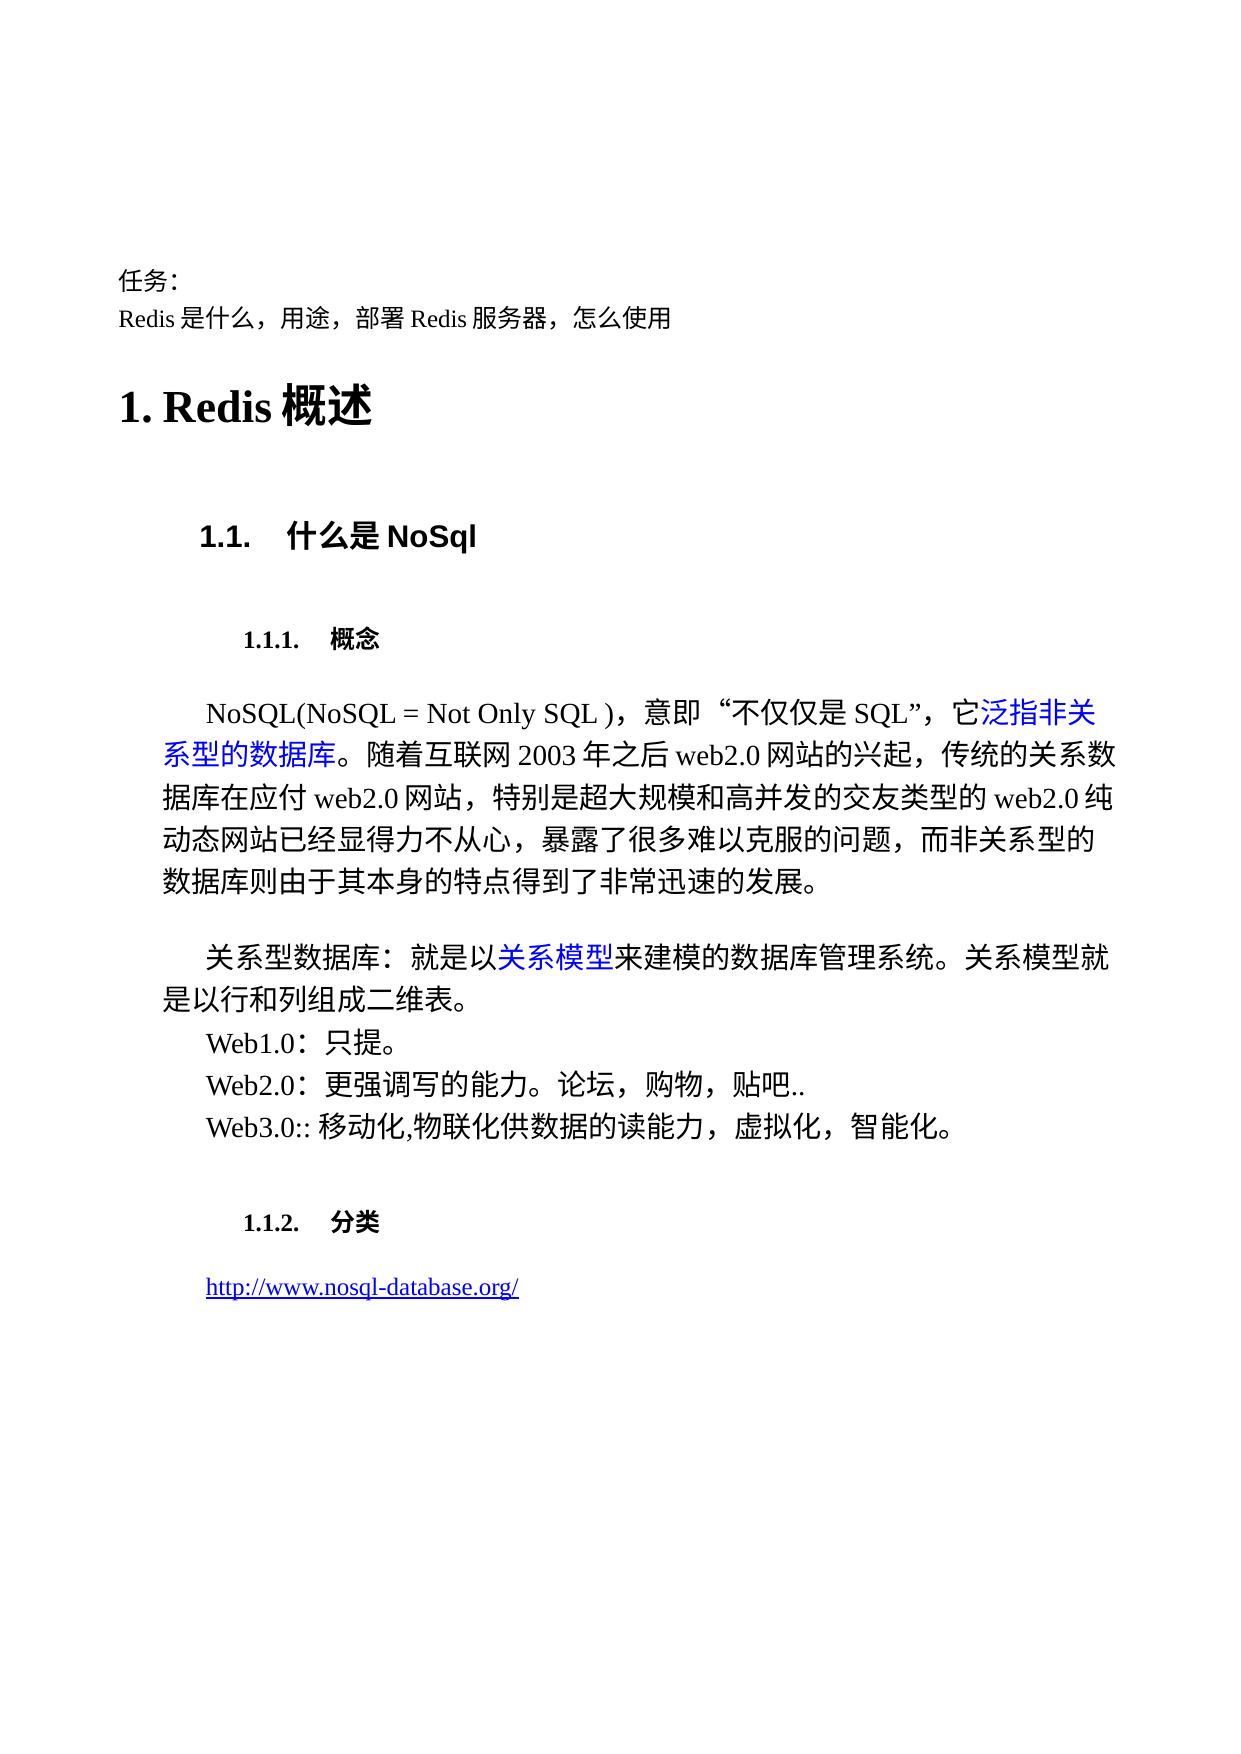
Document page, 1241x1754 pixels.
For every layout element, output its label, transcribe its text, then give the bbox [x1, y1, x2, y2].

text Redis是什么，用途，部署Redis服务器，怎么使用 [118, 298, 1122, 334]
text http://www.nosql-database.org/ [162, 1272, 1122, 1301]
text 任务： [118, 262, 1122, 298]
text Web2.0：更强调写的能力。论坛，购物，贴吧.. [162, 1062, 1122, 1104]
text 关系型数据库：就是以关系模型来建模的数据库管理系统。关系模型就是以行和列组成二维表。 [162, 935, 1122, 1019]
list 分类 [243, 1202, 1112, 1238]
list 概念 [243, 619, 1112, 655]
text Web3.0:: 移动化,物联化供数据的读能力，虚拟化，智能化。 [162, 1104, 1122, 1146]
list Redis概述 [118, 370, 1122, 436]
text Web1.0：只提。 [162, 1019, 1122, 1062]
text NoSQL(NoSQL = Not Only SQL )，意即“不仅仅是SQL”，它泛指非关系型的数据库。随着互联网2003年之后web2.0网站的兴起，传统的关系数据库在应付web2.0网站，特别是超大规模和高并发的交友类型的web2.0纯动态网站已经显得力不从心，暴露了很多难以克服的问题，而非关系型的数据库则由于其本身的特点得到了非常迅速的发展。 [162, 690, 1122, 901]
list 什么是NoSql [199, 511, 1100, 556]
